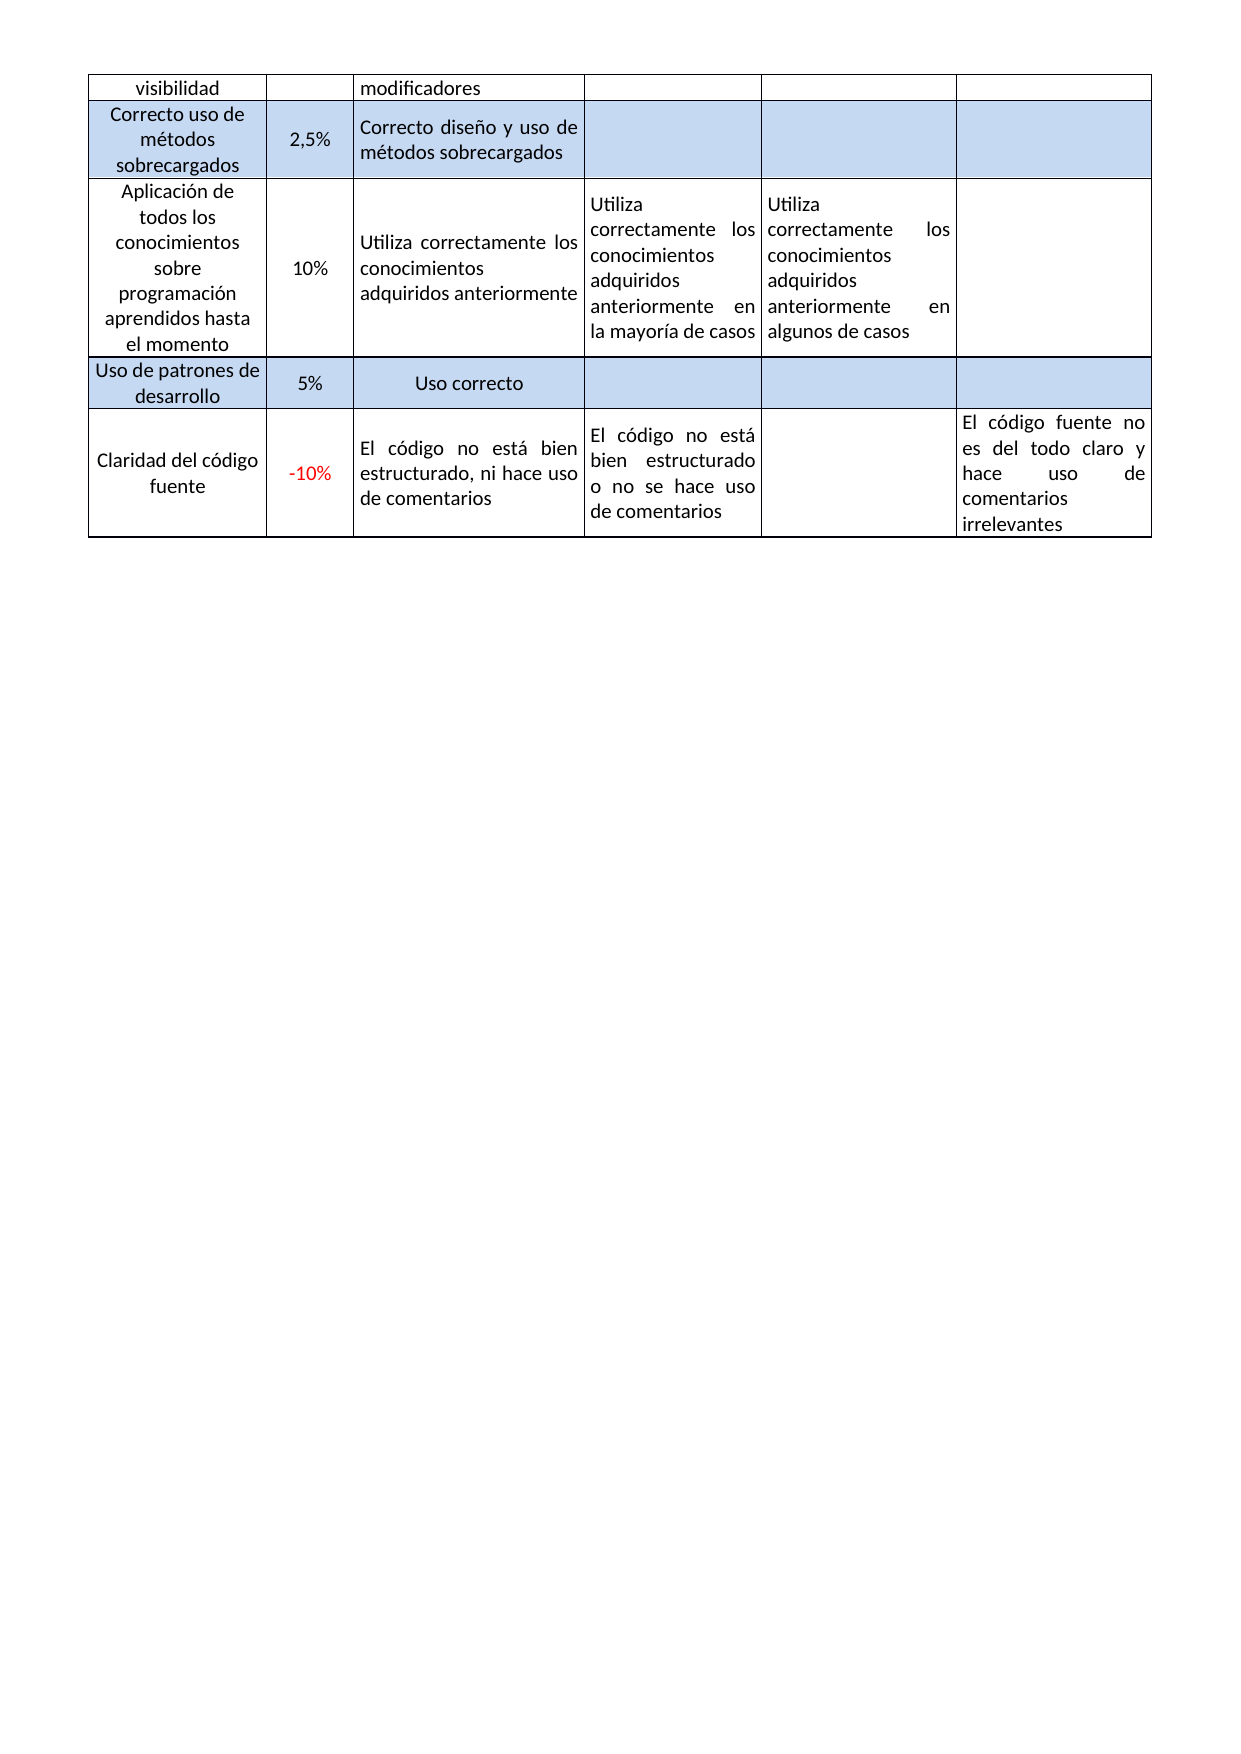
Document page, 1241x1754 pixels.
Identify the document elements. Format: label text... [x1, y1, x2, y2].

table_cell [267, 75, 353, 100]
table_cell [957, 101, 1151, 177]
table_cell [957, 179, 1151, 356]
table_cell visibilidad [89, 75, 266, 100]
table_cell Correcto diseño y uso de métodos sobrecargados [354, 101, 584, 177]
table_cell Aplicación de todos los conocimientos sobre programación aprendidos hasta el momento [89, 179, 266, 356]
table_cell -10% [267, 409, 353, 536]
table_cell 2,5% [267, 101, 353, 177]
table_cell [585, 75, 761, 100]
table_cell Utiliza correctamente los conocimientos adquiridos anteriormente [354, 179, 584, 356]
table_cell 5% [267, 358, 353, 408]
table_cell Claridad del código fuente [89, 409, 266, 536]
table_cell El código fuente no es del todo claro y hace uso de comentarios irrelevantes [957, 409, 1151, 536]
table_cell Uso correcto [354, 358, 584, 408]
table_cell [585, 358, 761, 408]
table_cell Utiliza correctamente los conocimientos adquiridos anteriormente en la mayoría de casos [585, 179, 761, 356]
table_cell [762, 358, 956, 408]
table_cell [762, 409, 956, 536]
table_cell [957, 75, 1151, 100]
table_cell [762, 75, 956, 100]
table_cell [585, 101, 761, 177]
table_cell modificadores [354, 75, 584, 100]
table_cell [762, 101, 956, 177]
table_cell Correcto uso de métodos sobrecargados [89, 101, 266, 177]
table_cell [957, 358, 1151, 408]
table_cell El código no está bien estructurado, ni hace uso de comentarios [354, 409, 584, 536]
table_cell Utiliza correctamente los conocimientos adquiridos anteriormente en algunos de casos [762, 179, 956, 356]
table_cell El código no está bien estructurado o no se hace uso de comentarios [585, 409, 761, 536]
table_cell 10% [267, 179, 353, 356]
table_cell Uso de patrones de desarrollo [89, 358, 266, 408]
